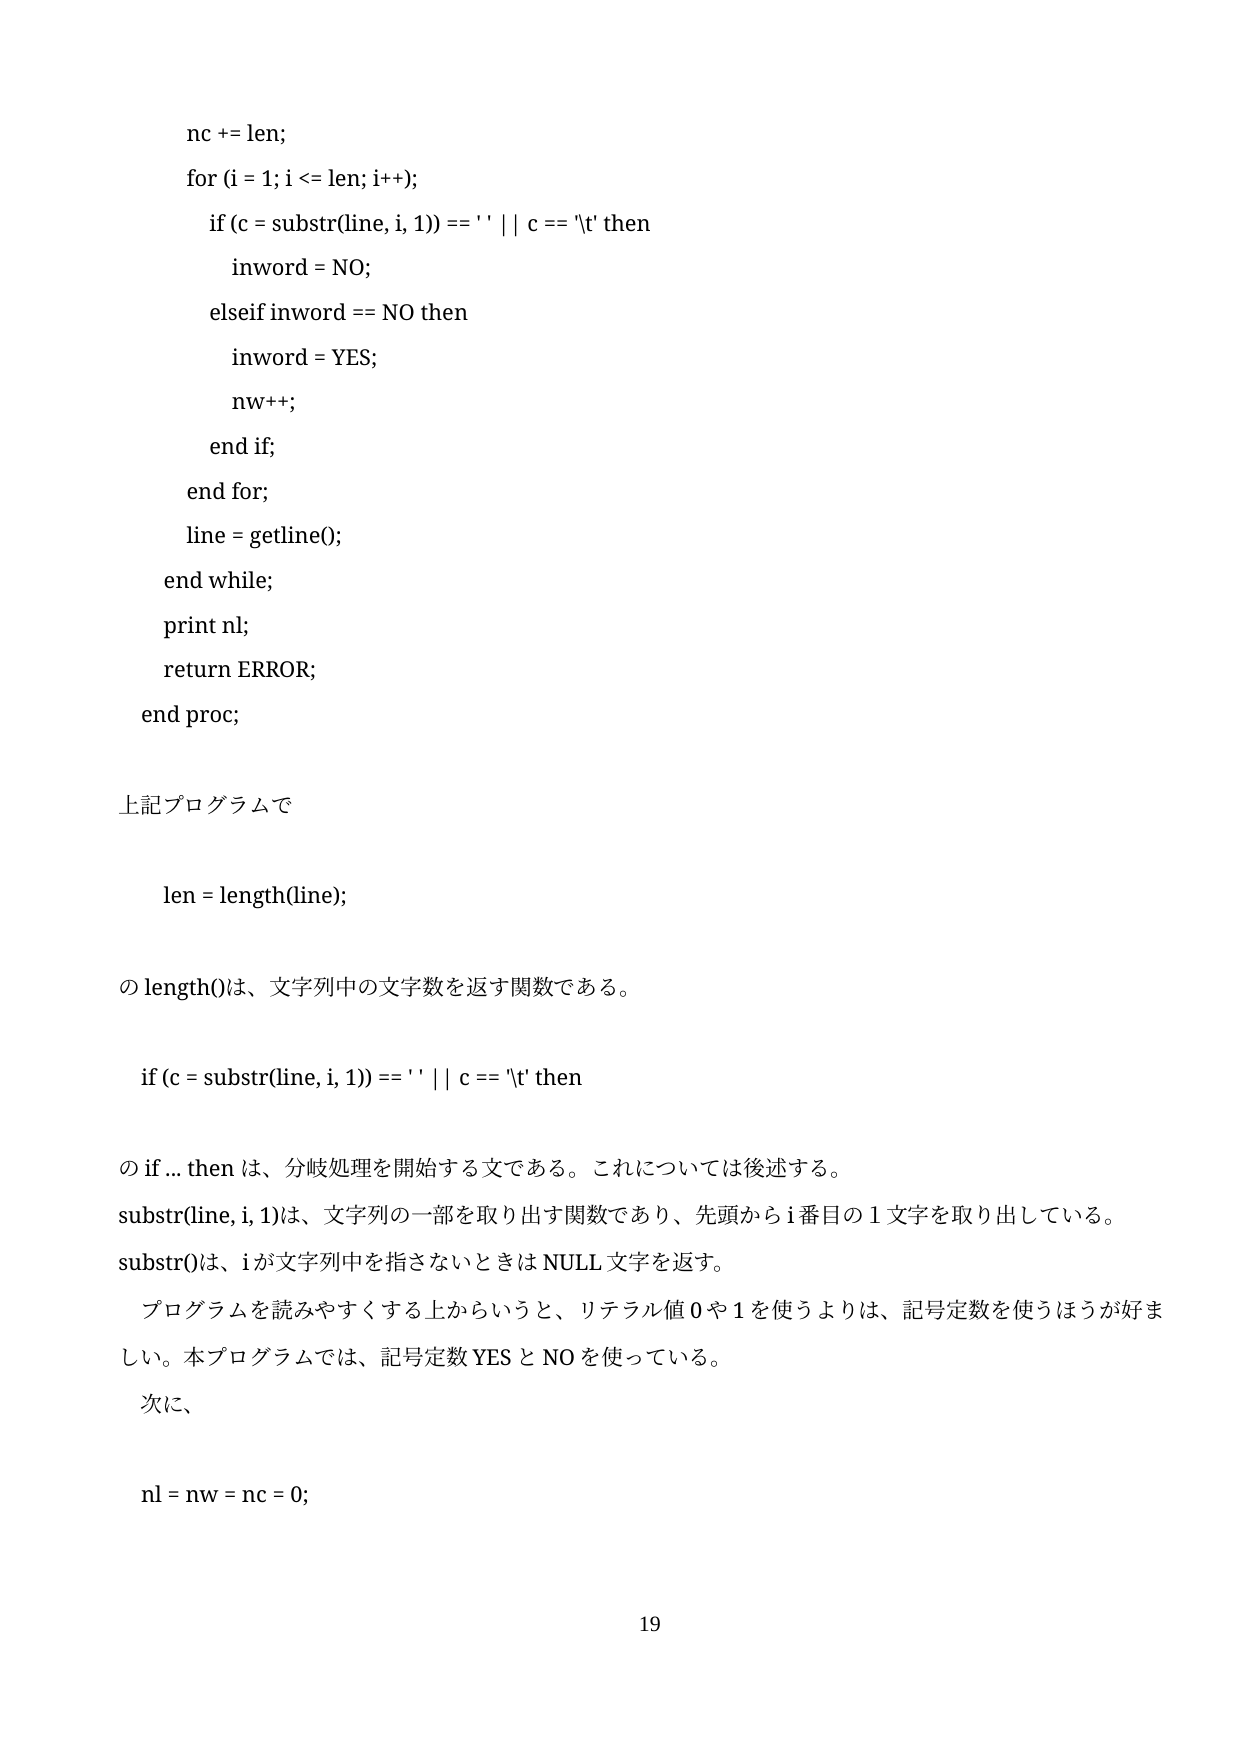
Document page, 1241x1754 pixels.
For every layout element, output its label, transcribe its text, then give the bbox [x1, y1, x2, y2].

text のif ... then は、分岐処理を開始する文である。これについては後述する。 [118, 1151, 1181, 1183]
text end if; [118, 431, 1181, 461]
text if (c = substr(line, i, 1)) == ' ' || c == '\t' then [118, 207, 1181, 237]
text end proc; [118, 699, 1181, 729]
text end while; [118, 565, 1181, 595]
text substr(line, i, 1)は、文字列の一部を取り出す関数であり、先頭からi番目の１文字を取り出している。 [118, 1198, 1181, 1230]
text substr()は、iが文字列中を指さないときはNULL文字を返す。 [118, 1246, 1181, 1277]
text if (c = substr(line, i, 1)) == ' ' || c == '\t' then [118, 1062, 1181, 1091]
text inword = YES; [118, 342, 1181, 371]
text print nl; [118, 610, 1181, 639]
text for (i = 1; i <= len; i++); [118, 163, 1181, 193]
text プログラムを読みやすくする上からいうと、リテラル値0や1を使うよりは、記号定数を使うほうが好ましい。本プログラムでは、記号定数YESとNOを使っている。 [118, 1293, 1181, 1372]
text 上記プログラムで [118, 788, 1181, 820]
text line = getline(); [118, 520, 1181, 550]
text end for; [118, 476, 1181, 505]
text elseif inword == NO then [118, 297, 1181, 327]
text nc += len; [118, 118, 1181, 148]
text nl = nw = nc = 0; [118, 1479, 1181, 1509]
text len = length(line); [118, 880, 1181, 910]
text inword = NO; [118, 252, 1181, 282]
text 次に、 [118, 1387, 1181, 1419]
text return ERROR; [118, 654, 1181, 684]
text nw++; [118, 386, 1181, 416]
text のlength()は、文字列中の文字数を返す関数である。 [118, 970, 1181, 1001]
